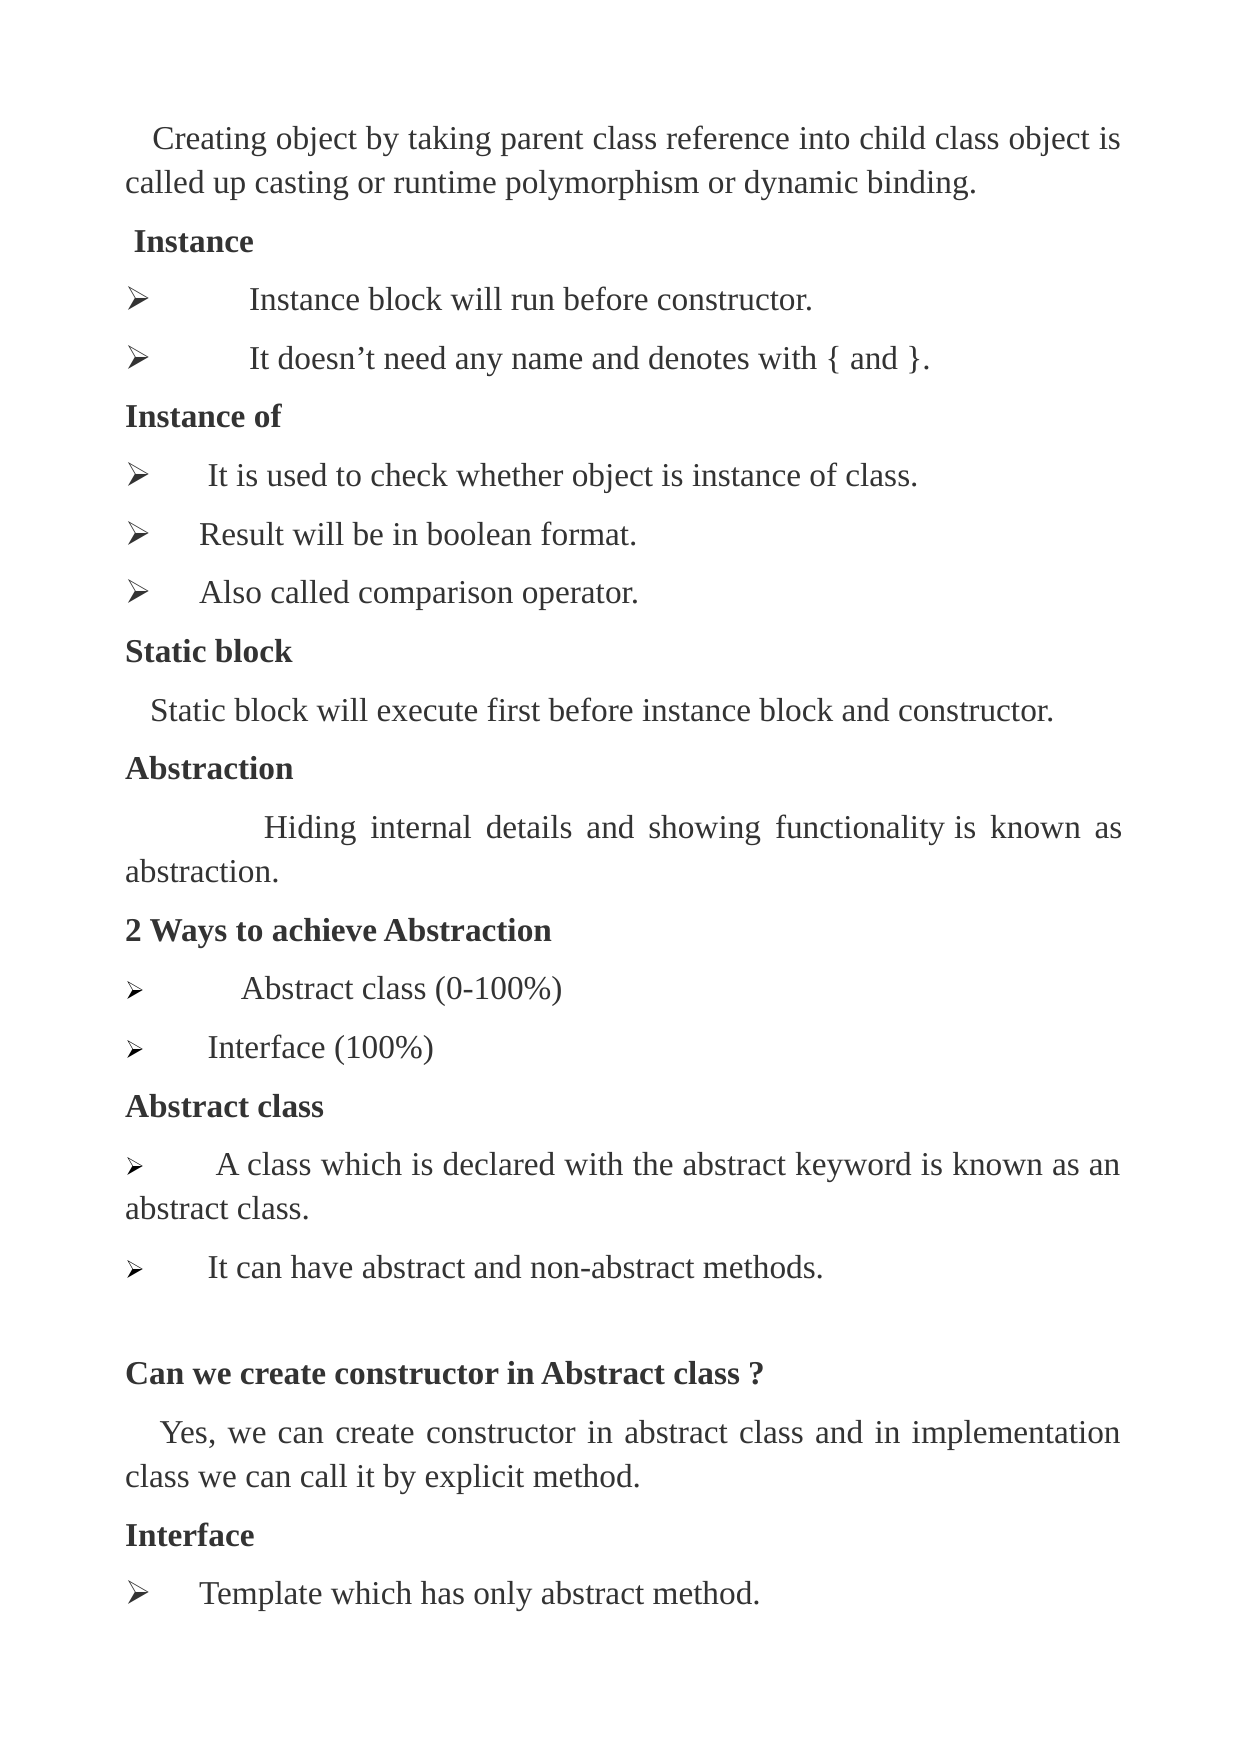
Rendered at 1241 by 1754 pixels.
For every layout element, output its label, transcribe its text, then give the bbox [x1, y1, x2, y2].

text Static block will execute first before instance block and constructor. [125, 690, 1122, 728]
text Creating object by taking parent class reference into child class object is called up casting or runtime polymorphism or dynamic binding. [125, 118, 1122, 201]
list Interface (100%) [125, 1027, 1122, 1066]
list It doesn’t need any name and denotes with { and }. [125, 338, 1122, 376]
list It can have abstract and non-abstract methods. [125, 1247, 1122, 1286]
text Interface [125, 1515, 1122, 1553]
list Result will be in boolean format. [125, 514, 1122, 552]
text Hiding internal details and showing functionality is known as abstraction. [125, 807, 1122, 890]
list Abstract class (0-100%) [125, 969, 1122, 1007]
list It is used to check whether object is instance of class. [125, 455, 1122, 494]
text Abstraction [125, 749, 1122, 787]
text Yes, we can create constructor in abstract class and in implementation class we can call it by explicit method. [125, 1412, 1122, 1494]
text 2 Ways to achieve Abstraction [125, 910, 1122, 948]
list Template which has only abstract method. [125, 1573, 1122, 1612]
text Instance [125, 221, 1122, 259]
list Instance block will run before constructor. [125, 279, 1122, 318]
list Also called comparison operator. [125, 573, 1122, 611]
text Instance of [125, 397, 1122, 435]
text Abstract class [125, 1086, 1122, 1124]
text Can we create constructor in Abstract class ? [125, 1353, 1122, 1392]
text Static block [125, 631, 1122, 670]
list A class which is declared with the abstract keyword is known as an abstract class. [125, 1144, 1122, 1227]
